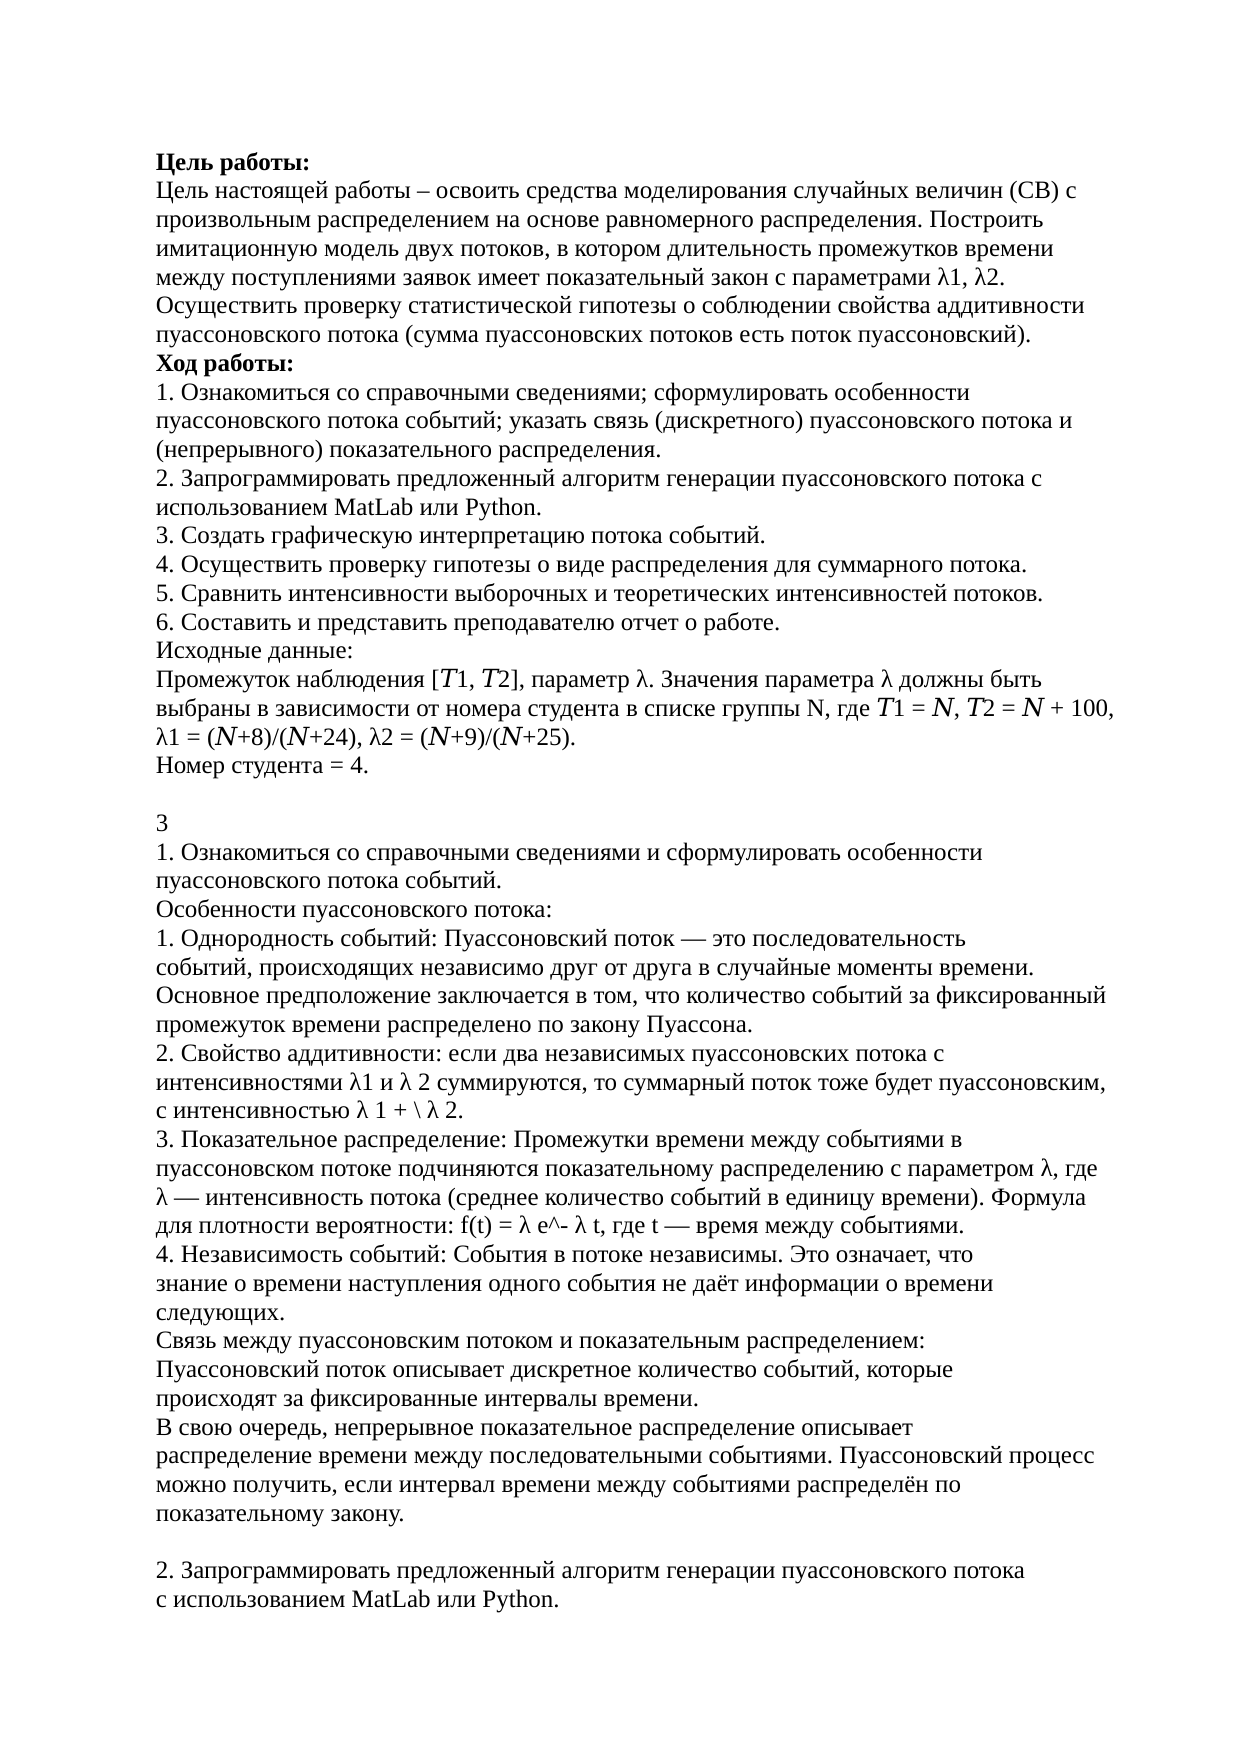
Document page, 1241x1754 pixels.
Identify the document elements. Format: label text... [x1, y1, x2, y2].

text 2. Запрограммировать предложенный алгоритм генерации пуассоновского потока с [156, 463, 1122, 492]
text Исходные данные: [156, 636, 1122, 664]
text Осуществить проверку статистической гипотезы о соблюдении свойства аддитивности [156, 291, 1122, 319]
text пуассоновского потока событий; указать связь (дискретного) пуассоновского потока и [156, 406, 1122, 434]
text Особенности пуассоновского потока: [156, 894, 1122, 923]
text 2. Запрограммировать предложенный алгоритм генерации пуассоновского потока [156, 1556, 1122, 1584]
text пуассоновского потока (сумма пуассоновских потоков есть поток пуассоновский). [156, 319, 1122, 348]
text показательному закону. [156, 1498, 1122, 1527]
text интенсивностями λ1 и λ 2 суммируются, то суммарный поток тоже будет пуассоновским, [156, 1067, 1122, 1096]
text с использованием MatLab или Python. [156, 1584, 1122, 1613]
text пуассоновского потока событий. [156, 866, 1122, 894]
text 3. Показательное распределение: Промежутки времени между событиями в [156, 1124, 1122, 1153]
text 2. Свойство аддитивности: если два независимых пуассоновских потока с [156, 1038, 1122, 1067]
text 3 [156, 808, 1122, 837]
text использованием MatLab или Python. [156, 492, 1122, 521]
text с интенсивностью λ 1 + \ λ 2. [156, 1096, 1122, 1124]
text 1. Ознакомиться со справочными сведениями; сформулировать особенности [156, 377, 1122, 406]
text распределение времени между последовательными событиями. Пуассоновский процесс [156, 1441, 1122, 1469]
text промежуток времени распределено по закону Пуассона. [156, 1009, 1122, 1038]
text для плотности вероятности: f(t) = λ e^- λ t, где t — время между событиями. [156, 1211, 1122, 1239]
text Номер студента = 4. [156, 751, 1122, 779]
text Цель работы: [156, 147, 1122, 176]
text Пуассоновский поток описывает дискретное количество событий, которые [156, 1354, 1122, 1383]
text выбраны в зависимости от номера студента в списке группы N, где 𝑇1 = 𝑁, 𝑇2 = 𝑁 + 100, [156, 693, 1122, 722]
text происходят за фиксированные интервалы времени. [156, 1383, 1122, 1412]
text 6. Составить и представить преподавателю отчет о работе. [156, 607, 1122, 636]
text В свою очередь, непрерывное показательное распределение описывает [156, 1412, 1122, 1441]
text Связь между пуассоновским потоком и показательным распределением: [156, 1326, 1122, 1354]
text Промежуток наблюдения [𝑇1, 𝑇2], параметр λ. Значения параметра λ должны быть [156, 664, 1122, 693]
text λ — интенсивность потока (среднее количество событий в единицу времени). Формула [156, 1182, 1122, 1211]
text λ1 = (𝑁+8)/(𝑁+24), λ2 = (𝑁+9)/(𝑁+25). [156, 722, 1122, 751]
text событий, происходящих независимо друг от друга в случайные моменты времени. [156, 952, 1122, 981]
text 1. Однородность событий: Пуассоновский поток — это последовательность [156, 923, 1122, 952]
text Цель настоящей работы – освоить средства моделирования случайных величин (СВ) с [156, 176, 1122, 204]
text следующих. [156, 1297, 1122, 1326]
text 3. Создать графическую интерпретацию потока событий. [156, 521, 1122, 549]
text 4. Независимость событий: События в потоке независимы. Это означает, что [156, 1239, 1122, 1268]
text знание о времени наступления одного события не даёт информации о времени [156, 1268, 1122, 1297]
text 4. Осуществить проверку гипотезы о виде распределения для суммарного потока. [156, 549, 1122, 578]
text (непрерывного) показательного распределения. [156, 434, 1122, 463]
text Основное предположение заключается в том, что количество событий за фиксированный [156, 981, 1122, 1009]
text 1. Ознакомиться со справочными сведениями и сформулировать особенности [156, 837, 1122, 866]
text пуассоновском потоке подчиняются показательному распределению с параметром λ, где [156, 1153, 1122, 1182]
text Ход работы: [156, 348, 1122, 377]
text произвольным распределением на основе равномерного распределения. Построить [156, 204, 1122, 233]
text 5. Сравнить интенсивности выборочных и теоретических интенсивностей потоков. [156, 578, 1122, 607]
text имитационную модель двух потоков, в котором длительность промежутков времени [156, 233, 1122, 262]
text между поступлениями заявок имеет показательный закон с параметрами λ1, λ2. [156, 262, 1122, 291]
text можно получить, если интервал времени между событиями распределён по [156, 1469, 1122, 1498]
